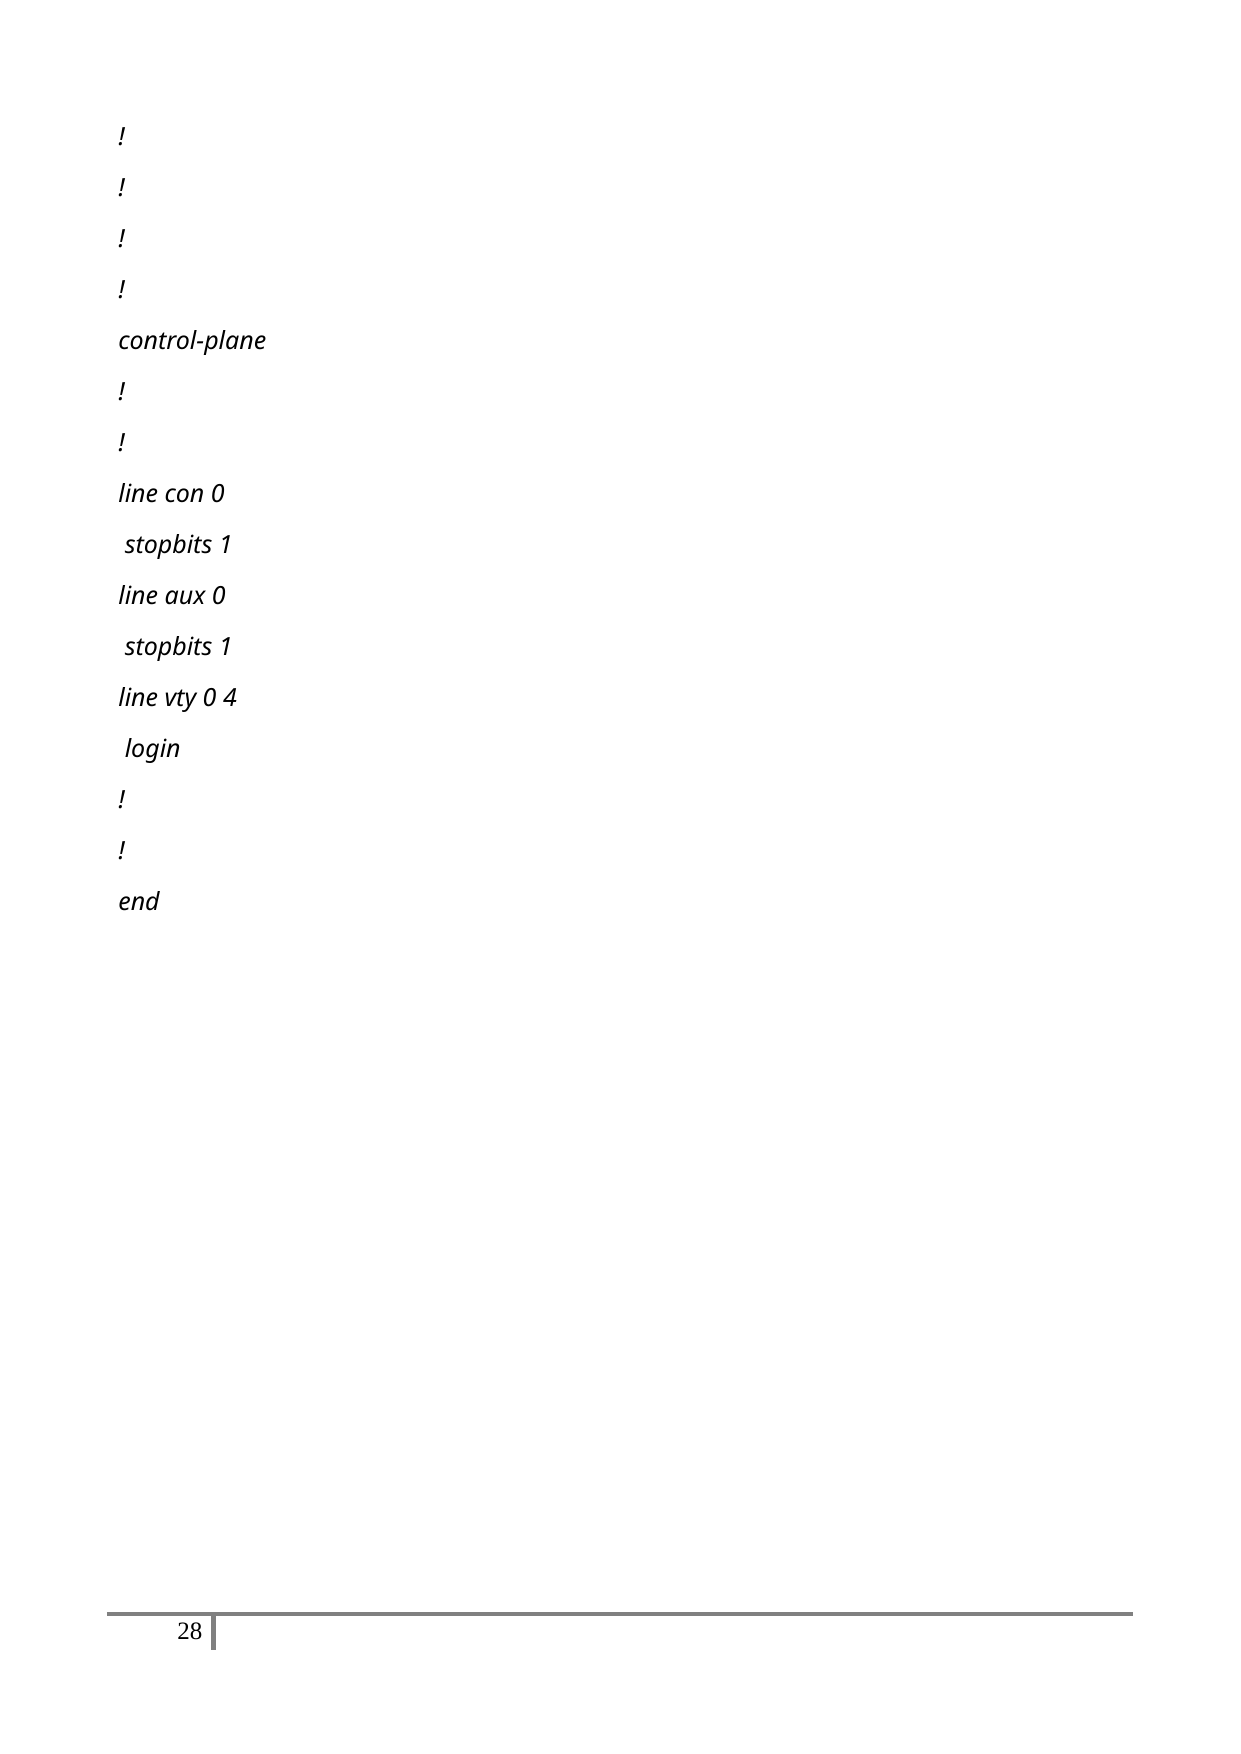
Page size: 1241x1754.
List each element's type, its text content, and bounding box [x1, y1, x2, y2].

text login [118, 731, 1122, 765]
text stopbits 1 [118, 628, 1122, 663]
text control-plane [118, 322, 1122, 356]
text line con 0 [118, 475, 1122, 509]
text ! [118, 782, 1122, 816]
text line aux 0 [118, 577, 1122, 612]
text ! [118, 220, 1122, 254]
text ! [118, 169, 1122, 203]
text stopbits 1 [118, 526, 1122, 561]
text ! [118, 118, 1122, 152]
text end [118, 884, 1122, 918]
text ! [118, 373, 1122, 407]
text ! [118, 271, 1122, 305]
text ! [118, 424, 1122, 458]
text ! [118, 833, 1122, 867]
text line vty 0 4 [118, 679, 1122, 714]
